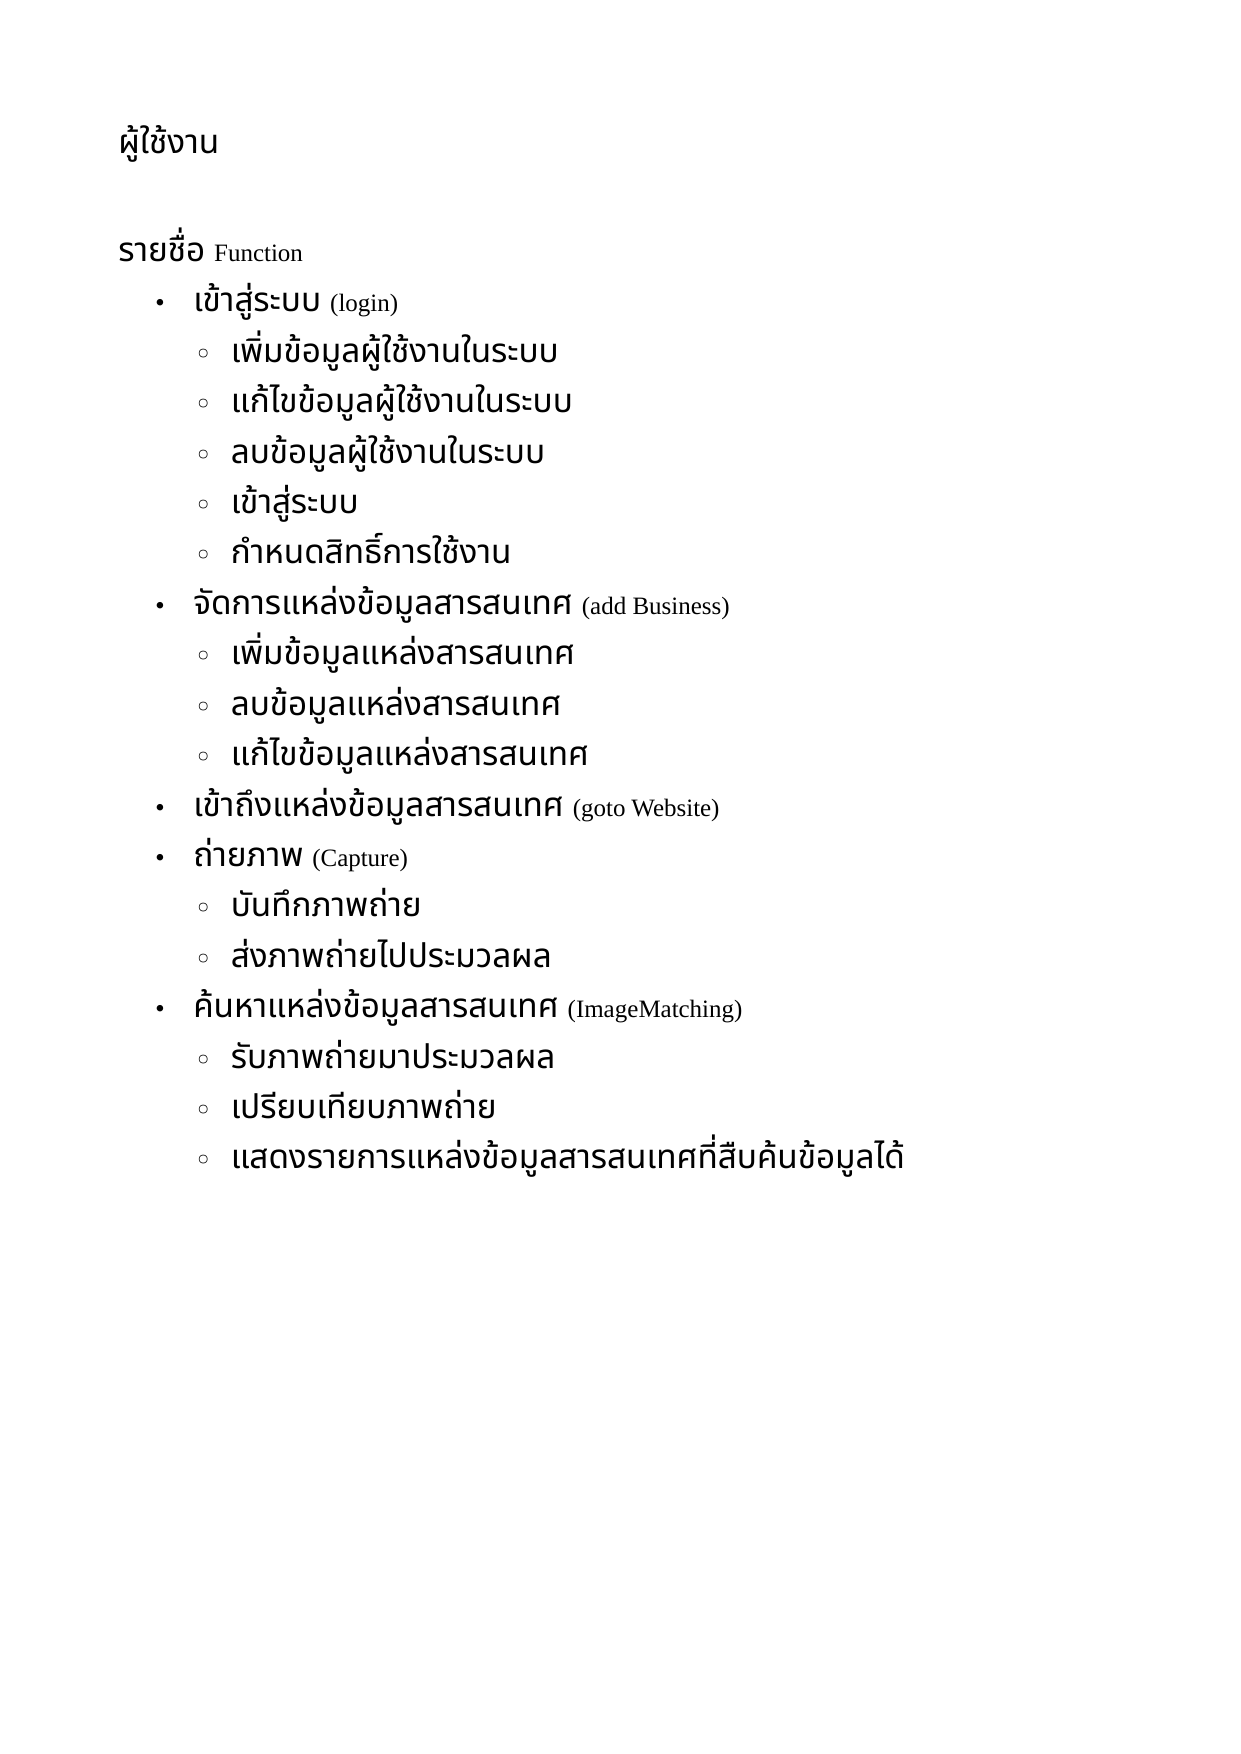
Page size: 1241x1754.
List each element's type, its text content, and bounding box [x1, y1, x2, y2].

text ผู้ใช้งาน [118, 118, 1122, 168]
list แก้ไขข้อมูลผู้ใช้งานในระบบ [193, 377, 1122, 428]
list ค้นหาแหล่งข้อมูลสารสนเทศ (ImageMatching) [156, 982, 1122, 1033]
list แสดงรายการแหล่งข้อมูลสารสนเทศที่สืบค้นข้อมูลได้ [193, 1133, 1122, 1184]
list บันทึกภาพถ่าย [193, 881, 1122, 932]
list เพิ่มข้อมูลผู้ใช้งานในระบบ [193, 327, 1122, 377]
list ส่งภาพถ่ายไปประมวลผล [193, 932, 1122, 982]
list ลบข้อมูลผู้ใช้งานในระบบ [193, 428, 1122, 478]
list จัดการแหล่งข้อมูลสารสนเทศ (add Business) [156, 579, 1122, 629]
list กำหนดสิทธิ์การใช้งาน [193, 528, 1122, 579]
list เข้าถึงแหล่งข้อมูลสารสนเทศ (goto Website) [156, 781, 1122, 831]
list ถ่ายภาพ (Capture) [156, 831, 1122, 881]
list รับภาพถ่ายมาประมวลผล [193, 1033, 1122, 1083]
list เพิ่มข้อมูลแหล่งสารสนเทศ [193, 629, 1122, 680]
list เข้าสู่ระบบ (login) [156, 276, 1122, 327]
list แก้ไขข้อมูลแหล่งสารสนเทศ [193, 730, 1122, 781]
list เปรียบเทียบภาพถ่าย [193, 1083, 1122, 1133]
text รายชื่อ Function [118, 226, 1122, 276]
list เข้าสู่ระบบ [193, 478, 1122, 528]
list ลบข้อมูลแหล่งสารสนเทศ [193, 680, 1122, 730]
